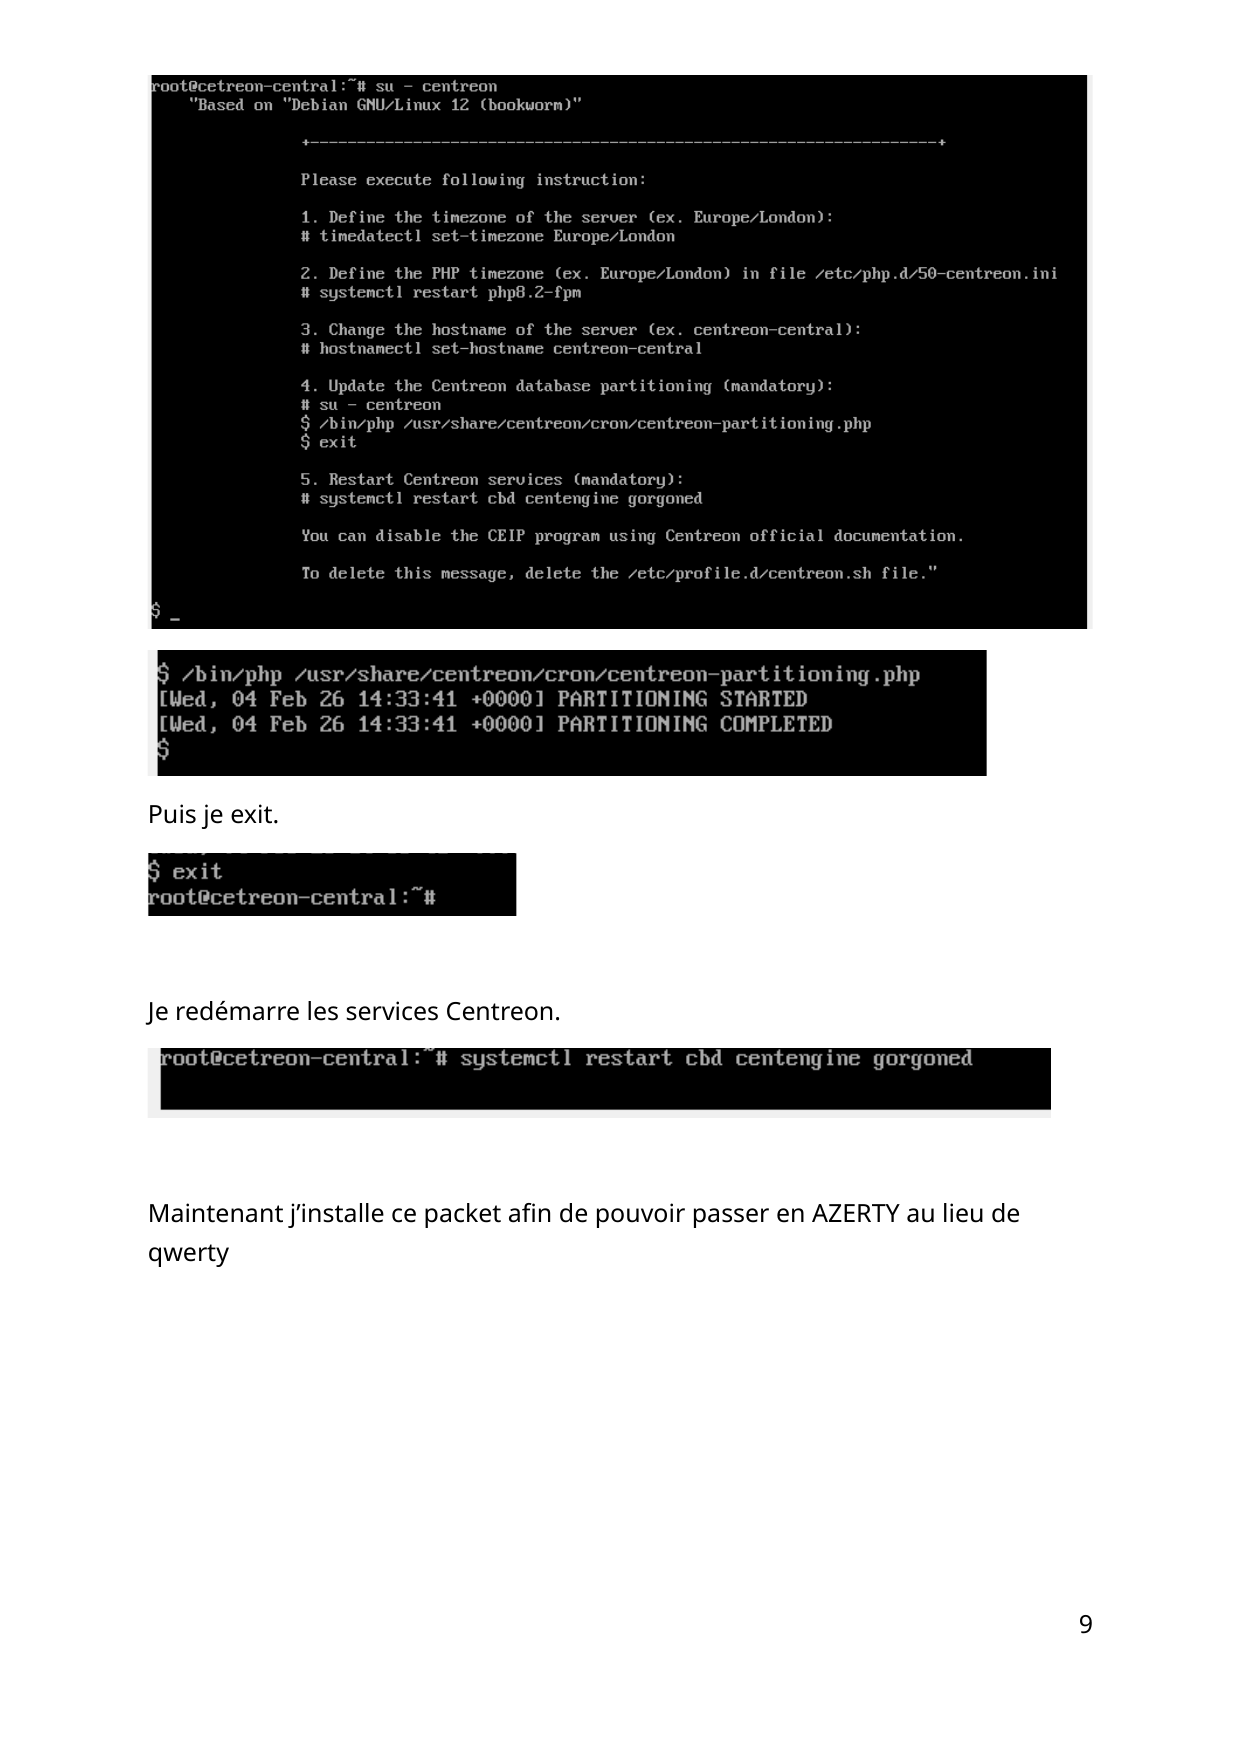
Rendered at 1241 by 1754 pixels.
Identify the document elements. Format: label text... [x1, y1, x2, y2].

text Puis je exit. [148, 797, 1093, 831]
text Je redémarre les services Centreon. [148, 993, 1093, 1027]
text Maintenant j’installe ce packet afin de pouvoir passer en AZERTY au lieu de qwerty [148, 1195, 1093, 1268]
